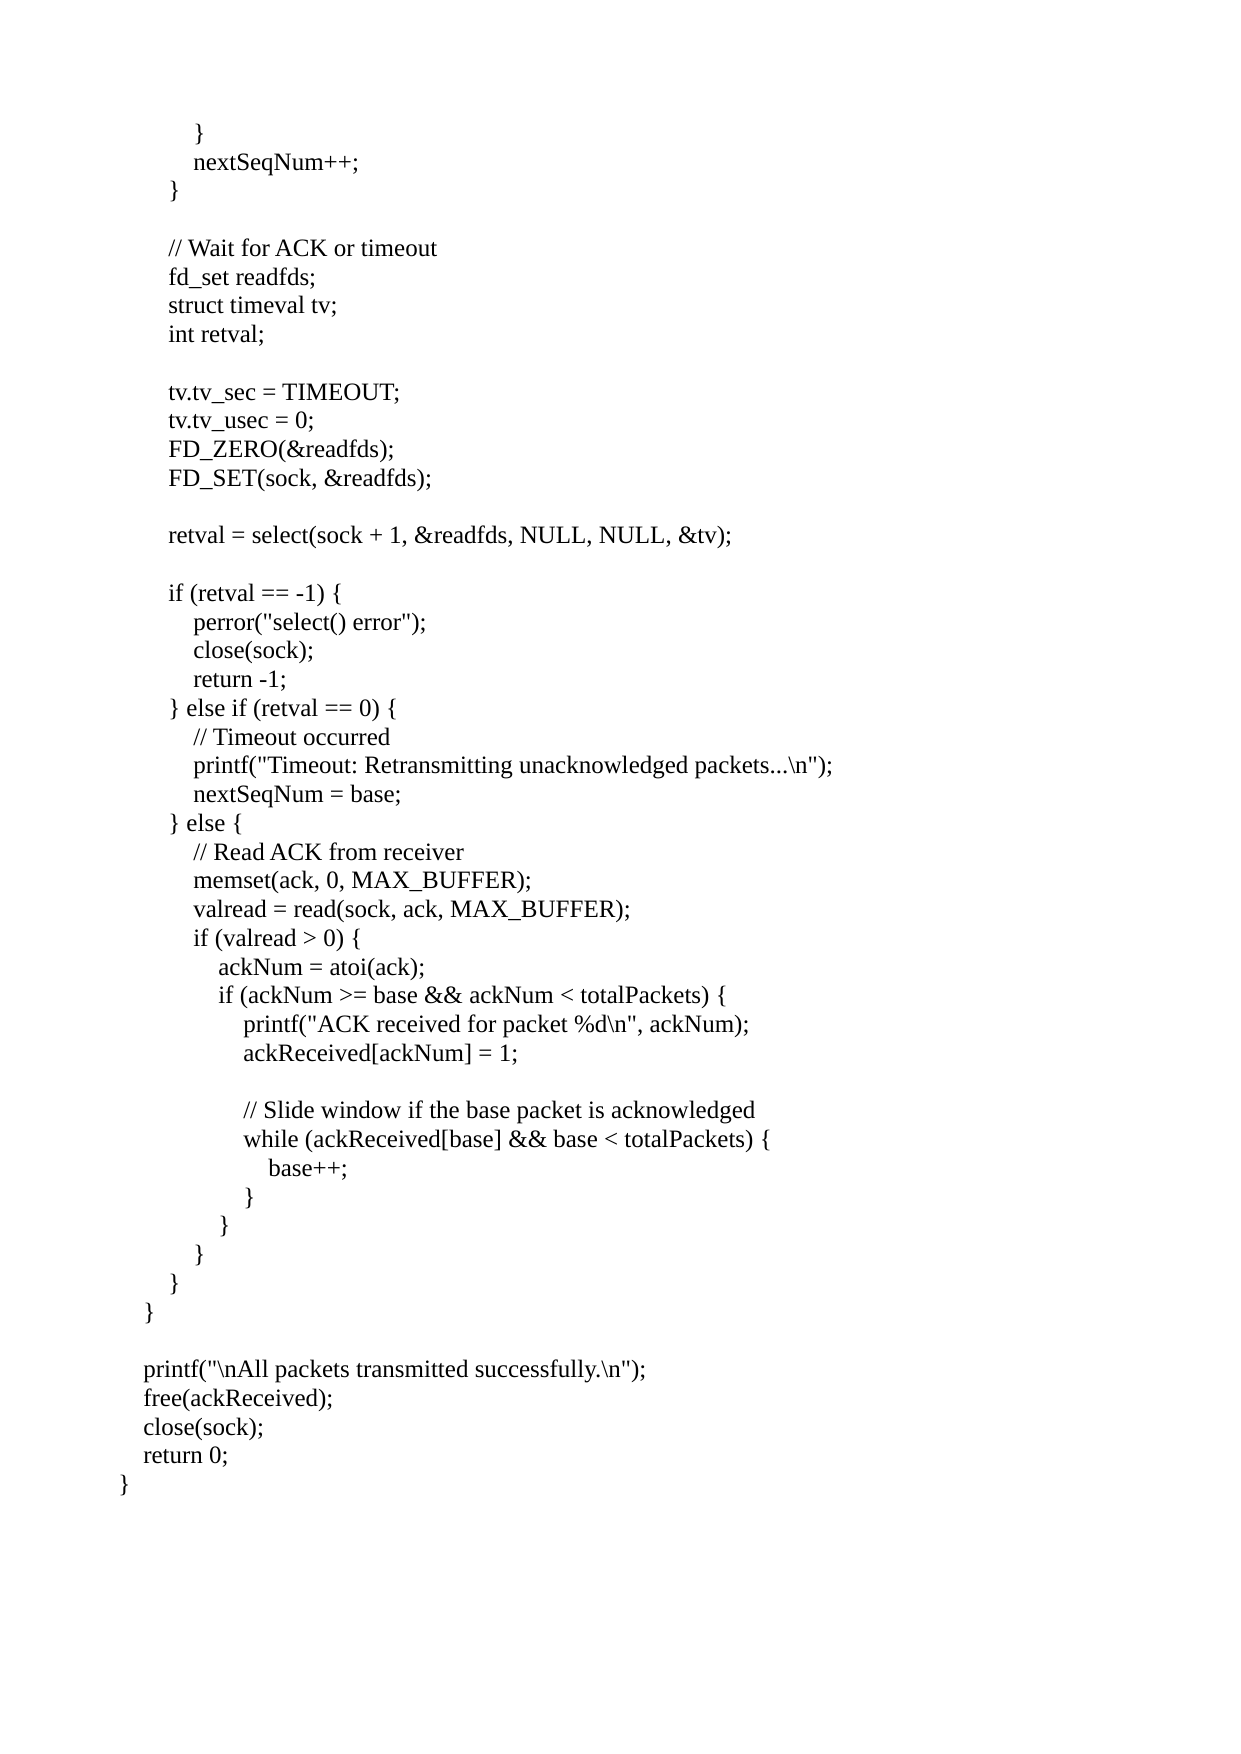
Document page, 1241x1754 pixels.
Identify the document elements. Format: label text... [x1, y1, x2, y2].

text ackReceived[ackNum] = 1; [118, 1038, 1122, 1067]
text valread = read(sock, ack, MAX_BUFFER); [118, 894, 1122, 923]
text } [118, 118, 1122, 147]
text free(ackReceived); [118, 1383, 1122, 1412]
text // Slide window if the base packet is acknowledged [118, 1096, 1122, 1124]
text } [118, 1211, 1122, 1239]
text // Read ACK from receiver [118, 837, 1122, 866]
text // Wait for ACK or timeout [118, 233, 1122, 262]
text } else if (retval == 0) { [118, 693, 1122, 722]
text // Timeout occurred [118, 722, 1122, 751]
text } [118, 1469, 1122, 1498]
text } [118, 1182, 1122, 1211]
text } [118, 1268, 1122, 1297]
text memset(ack, 0, MAX_BUFFER); [118, 866, 1122, 894]
text if (retval == -1) { [118, 578, 1122, 607]
text nextSeqNum = base; [118, 779, 1122, 808]
text perror("select() error"); [118, 607, 1122, 636]
text if (valread > 0) { [118, 923, 1122, 952]
text base++; [118, 1153, 1122, 1182]
text nextSeqNum++; [118, 147, 1122, 176]
text } else { [118, 808, 1122, 837]
text if (ackNum >= base && ackNum < totalPackets) { [118, 981, 1122, 1009]
text FD_SET(sock, &readfds); [118, 463, 1122, 492]
text struct timeval tv; [118, 291, 1122, 319]
text FD_ZERO(&readfds); [118, 434, 1122, 463]
text return -1; [118, 664, 1122, 693]
text ackNum = atoi(ack); [118, 952, 1122, 981]
text tv.tv_usec = 0; [118, 406, 1122, 434]
text while (ackReceived[base] && base < totalPackets) { [118, 1124, 1122, 1153]
text printf("Timeout: Retransmitting unacknowledged packets...\n"); [118, 751, 1122, 779]
text retval = select(sock + 1, &readfds, NULL, NULL, &tv); [118, 521, 1122, 549]
text fd_set readfds; [118, 262, 1122, 291]
text printf("ACK received for packet %d\n", ackNum); [118, 1009, 1122, 1038]
text } [118, 1297, 1122, 1326]
text printf("\nAll packets transmitted successfully.\n"); [118, 1354, 1122, 1383]
text } [118, 176, 1122, 204]
text tv.tv_sec = TIMEOUT; [118, 377, 1122, 406]
text close(sock); [118, 636, 1122, 664]
text close(sock); [118, 1412, 1122, 1441]
text int retval; [118, 319, 1122, 348]
text } [118, 1239, 1122, 1268]
text return 0; [118, 1441, 1122, 1469]
